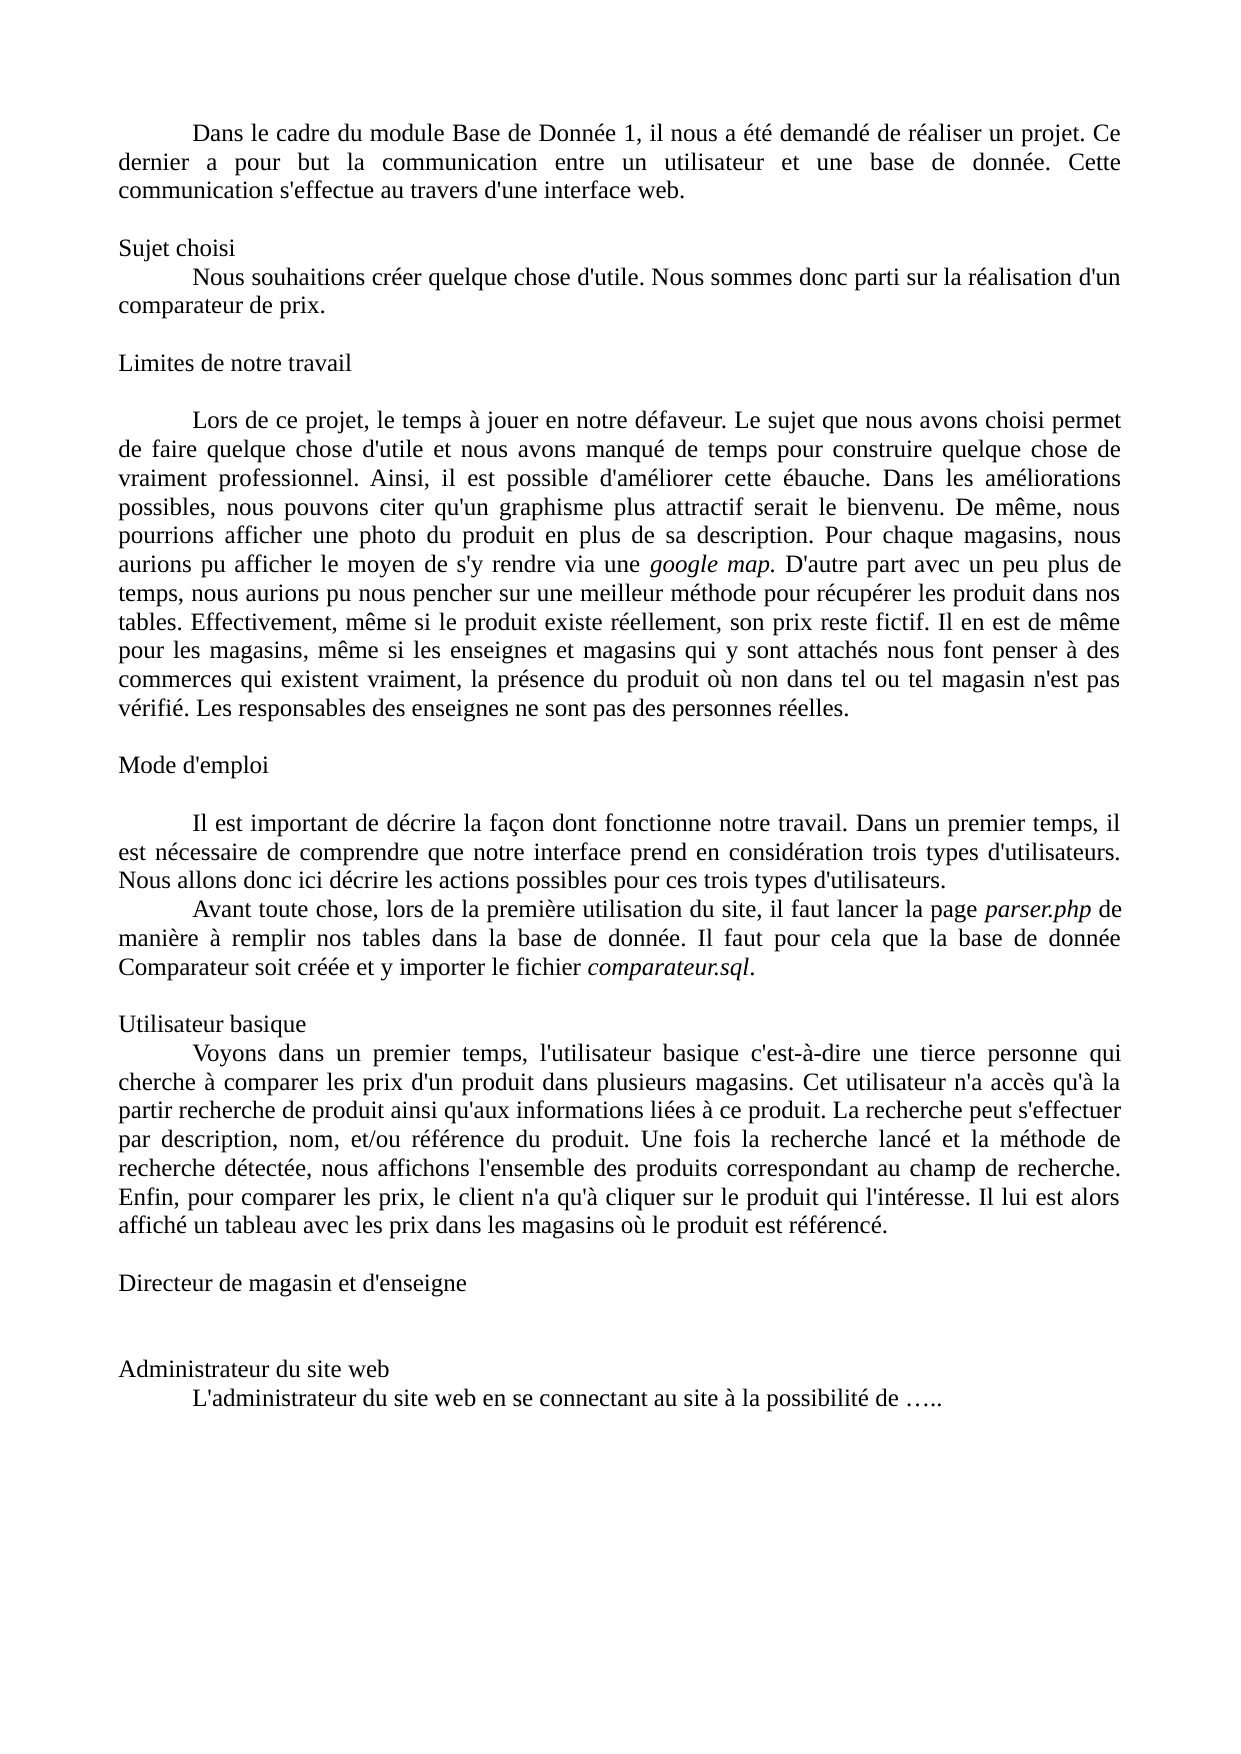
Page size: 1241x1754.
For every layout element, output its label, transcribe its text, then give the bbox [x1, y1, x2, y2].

text Dans le cadre du module Base de Donnée 1, il nous a été demandé de réaliser un projet. Ce dernier a pour but la communication entre un utilisateur et une base de donnée. Cette communication s'effectue au travers d'une interface web. [118, 118, 1122, 204]
text Directeur de magasin et d'enseigne [118, 1268, 1122, 1297]
text Mode d'emploi [118, 751, 1122, 779]
text Sujet choisi [118, 233, 1122, 262]
text Lors de ce projet, le temps à jouer en notre défaveur. Le sujet que nous avons choisi permet de faire quelque chose d'utile et nous avons manqué de temps pour construire quelque chose de vraiment professionnel. Ainsi, il est possible d'améliorer cette ébauche. Dans les améliorations possibles, nous pouvons citer qu'un graphisme plus attractif serait le bienvenu. De même, nous pourrions afficher une photo du produit en plus de sa description. Pour chaque magasins, nous aurions pu afficher le moyen de s'y rendre via une google map. D'autre part avec un peu plus de temps, nous aurions pu nous pencher sur une meilleur méthode pour récupérer les produit dans nos tables. Effectivement, même si le produit existe réellement, son prix reste fictif. Il en est de même pour les magasins, même si les enseignes et magasins qui y sont attachés nous font penser à des commerces qui existent vraiment, la présence du produit où non dans tel ou tel magasin n'est pas vérifié. Les responsables des enseignes ne sont pas des personnes réelles. [118, 406, 1122, 722]
text Administrateur du site web [118, 1354, 1122, 1383]
text Utilisateur basique [118, 1009, 1122, 1038]
text Nous souhaitions créer quelque chose d'utile. Nous sommes donc parti sur la réalisation d'un comparateur de prix. [118, 262, 1122, 319]
text L'administrateur du site web en se connectant au site à la possibilité de ….. [118, 1383, 1122, 1412]
text Il est important de décrire la façon dont fonctionne notre travail. Dans un premier temps, il est nécessaire de comprendre que notre interface prend en considération trois types d'utilisateurs. Nous allons donc ici décrire les actions possibles pour ces trois types d'utilisateurs. [118, 808, 1122, 894]
text Avant toute chose, lors de la première utilisation du site, il faut lancer la page parser.php de manière à remplir nos tables dans la base de donnée. Il faut pour cela que la base de donnée Comparateur soit créée et y importer le fichier comparateur.sql. [118, 894, 1122, 981]
text Voyons dans un premier temps, l'utilisateur basique c'est-à-dire une tierce personne qui cherche à comparer les prix d'un produit dans plusieurs magasins. Cet utilisateur n'a accès qu'à la partir recherche de produit ainsi qu'aux informations liées à ce produit. La recherche peut s'effectuer par description, nom, et/ou référence du produit. Une fois la recherche lancé et la méthode de recherche détectée, nous affichons l'ensemble des produits correspondant au champ de recherche. Enfin, pour comparer les prix, le client n'a qu'à cliquer sur le produit qui l'intéresse. Il lui est alors affiché un tableau avec les prix dans les magasins où le produit est référencé. [118, 1038, 1122, 1239]
text Limites de notre travail [118, 348, 1122, 377]
